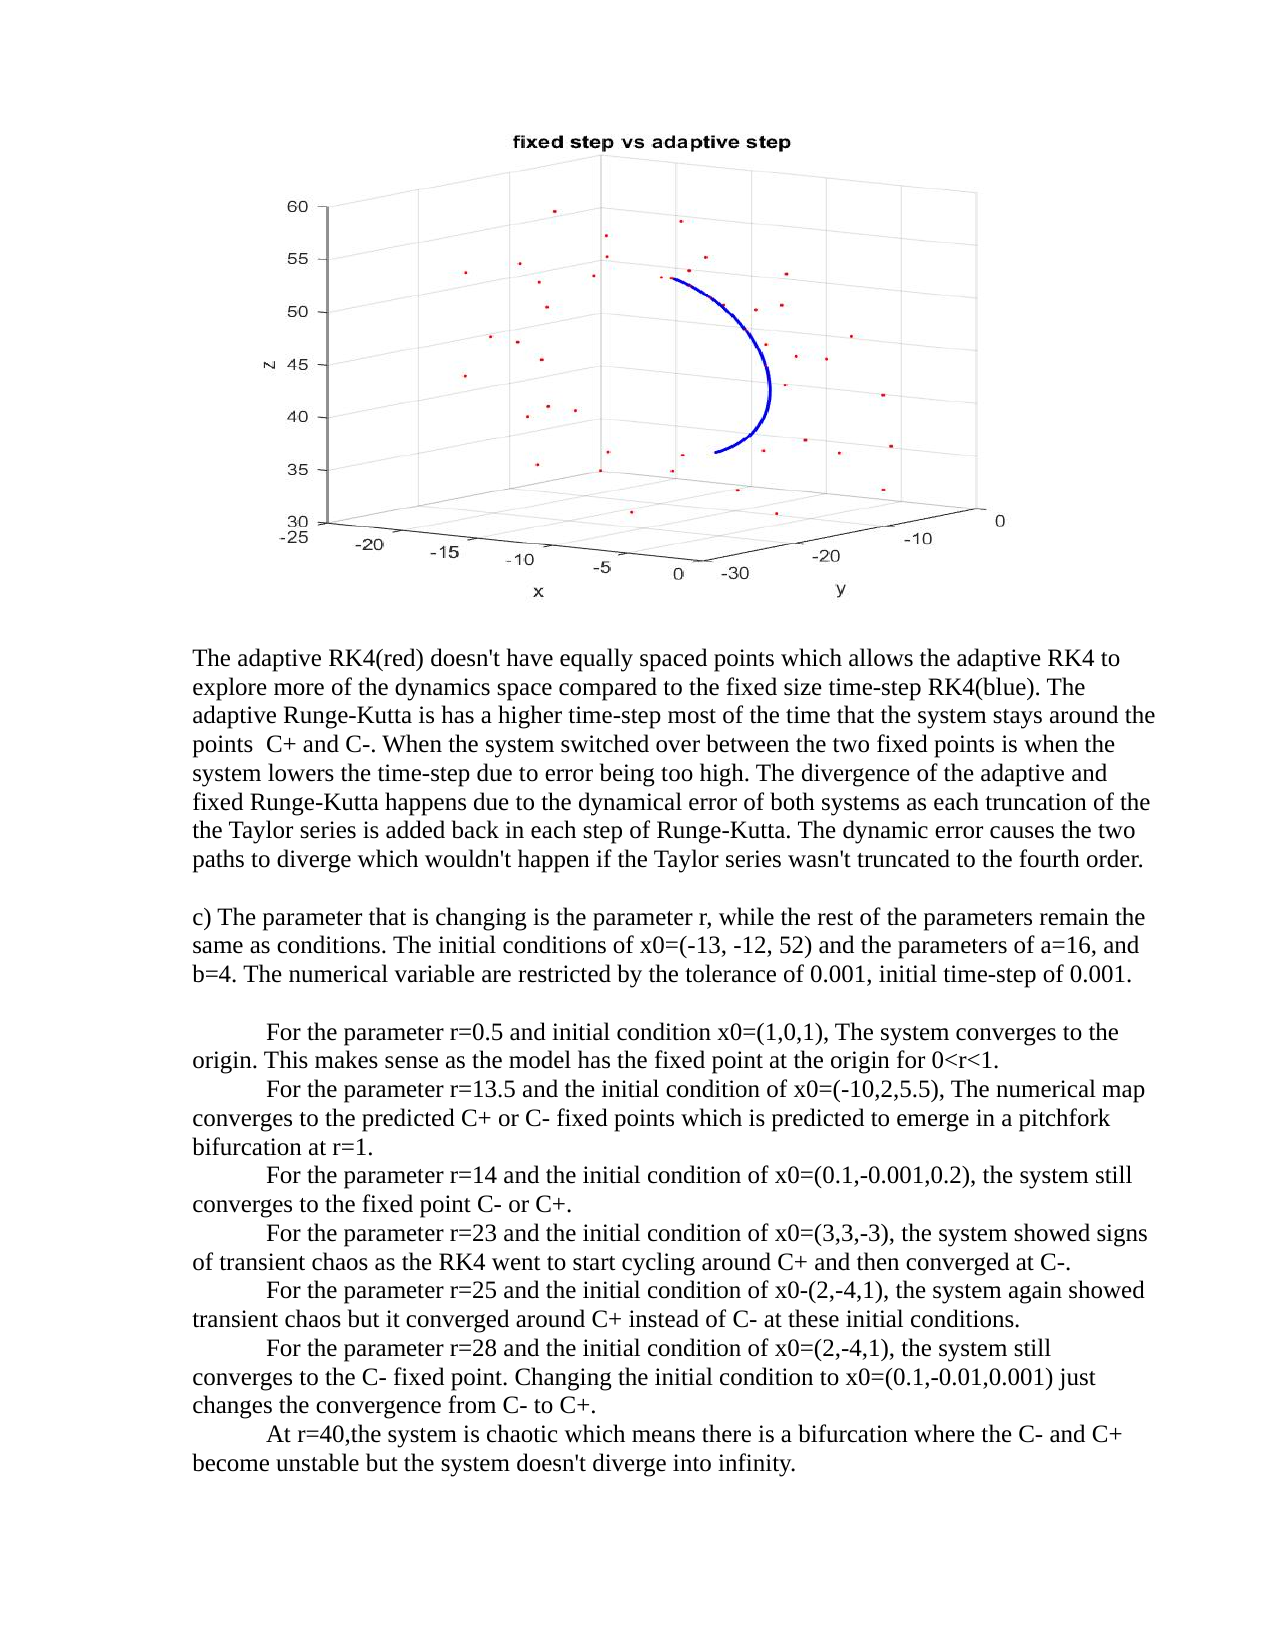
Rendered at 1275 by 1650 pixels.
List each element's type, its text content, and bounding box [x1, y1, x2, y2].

text At r=40,the system is chaotic which means there is a bifurcation where the C- and C+ become unstable but the system doesn't diverge into infinity. [118, 1419, 1157, 1477]
text The adaptive RK4(red) doesn't have equally spaced points which allows the adaptive RK4 to explore more of the dynamics space compared to the fixed size time-step RK4(blue). The adaptive Runge-Kutta is has a higher time-step most of the time that the system stays around the points C+ and C-. When the system switched over between the two fixed points is when the system lowers the time-step due to error being too high. The divergence of the adaptive and fixed Runge-Kutta happens due to the dynamical error of both systems as each truncation of the the Taylor series is added back in each step of Runge-Kutta. The dynamic error causes the two paths to diverge which wouldn't happen if the Taylor series wasn't truncated to the fourth order. [118, 643, 1157, 873]
text c) The parameter that is changing is the parameter r, while the rest of the parameters remain the same as conditions. The initial conditions of x0=(-13, -12, 52) and the parameters of a=16, and b=4. The numerical variable are restricted by the tolerance of 0.001, initial time-step of 0.001. [118, 902, 1157, 988]
text For the parameter r=14 and the initial condition of x0=(0.1,-0.001,0.2), the system still converges to the fixed point C- or C+. [118, 1160, 1157, 1218]
text For the parameter r=25 and the initial condition of x0-(2,-4,1), the system again showed transient chaos but it converged around C+ instead of C- at these initial conditions. [118, 1275, 1157, 1333]
text For the parameter r=23 and the initial condition of x0=(3,3,-3), the system showed signs of transient chaos as the RK4 went to start cycling around C+ and then converged at C-. [118, 1218, 1157, 1275]
text For the parameter r=13.5 and the initial condition of x0=(-10,2,5.5), The numerical map converges to the predicted C+ or C- fixed points which is predicted to emerge in a pitchfork bifurcation at r=1. [118, 1074, 1157, 1160]
text For the parameter r=28 and the initial condition of x0=(2,-4,1), the system still converges to the C- fixed point. Changing the initial condition to x0=(0.1,-0.01,0.001) just changes the convergence from C- to C+. [118, 1333, 1157, 1419]
text For the parameter r=0.5 and initial condition x0=(1,0,1), The system converges to the origin. This makes sense as the model has the fixed point at the origin for 0<r<1. [118, 1017, 1157, 1074]
picture [219, 118, 1056, 615]
